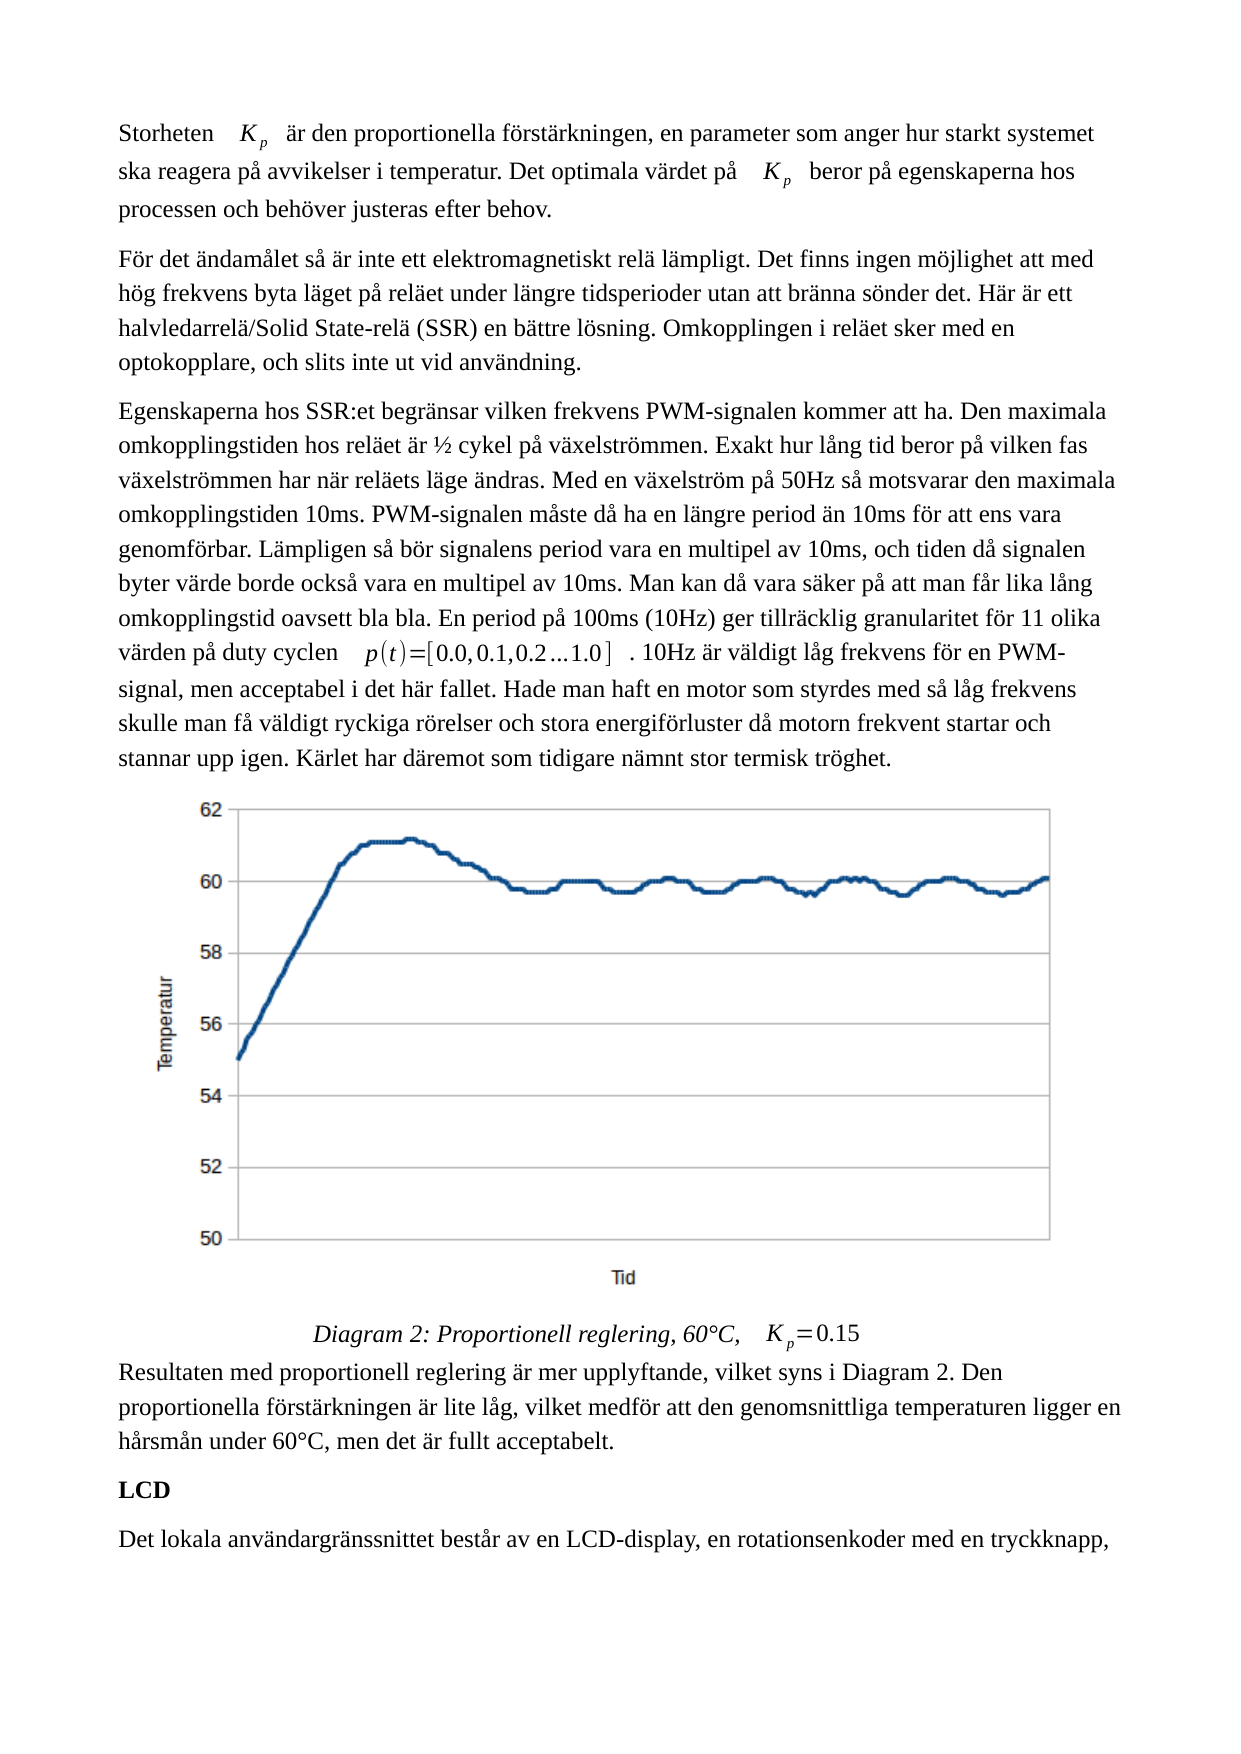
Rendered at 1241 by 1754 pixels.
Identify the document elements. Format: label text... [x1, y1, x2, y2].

picture [122, 787, 1068, 1319]
text Diagram 2: Proportionell reglering, 60°C, [123, 1319, 1068, 1351]
text Storheten är den proportionella förstärkningen, en parameter som anger hur starkt systemet ska reagera på avvikelser i temperatur. Det optimala värdet på beror på egenskaperna hos processen och behöver justeras efter behov. [118, 118, 1122, 223]
text Det lokala användargränssnittet består av en LCD-display, en rotationsenkoder med en tryckknapp, [118, 1524, 1122, 1553]
text För det ändamålet så är inte ett elektromagnetiskt relä lämpligt. Det finns ingen möjlighet att med hög frekvens byta läget på reläet under längre tidsperioder utan att bränna sönder det. Här är ett halvledarrelä/Solid State-relä (SSR) en bättre lösning. Omkopplingen i reläet sker med en optokopplare, och slits inte ut vid användning. [118, 244, 1122, 376]
text Resultaten med proportionell reglering är mer upplyftande, vilket syns i Diagram 2. Den proportionella förstärkningen är lite låg, vilket medför att den genomsnittliga temperaturen ligger en hårsmån under 60°C, men det är fullt acceptabelt. [118, 792, 1122, 1455]
text [123, 775, 1068, 787]
text Egenskaperna hos SSR:et begränsar vilken frekvens PWM-signalen kommer att ha. Den maximala omkopplingstiden hos reläet är ½ cykel på växelströmmen. Exakt hur lång tid beror på vilken fas växelströmmen har när reläets läge ändras. Med en växelström på 50Hz så motsvarar den maximala omkopplingstiden 10ms. PWM-signalen måste då ha en längre period än 10ms för att ens vara genomförbar. Lämpligen så bör signalens period vara en multipel av 10ms, och tiden då signalen byter värde borde också vara en multipel av 10ms. Man kan då vara säker på att man får lika lång omkopplingstid oavsett bla bla. En period på 100ms (10Hz) ger tillräcklig granularitet för 11 olika värden på duty cyclen . 10Hz är väldigt låg frekvens för en PWM-signal, men acceptabel i det här fallet. Hade man haft en motor som styrdes med så låg frekvens skulle man få väldigt ryckiga rörelser och stora energiförluster då motorn frekvent startar och stannar upp igen. Kärlet har däremot som tidigare nämnt stor termisk tröghet. [118, 396, 1122, 771]
text LCD [118, 1475, 1122, 1504]
